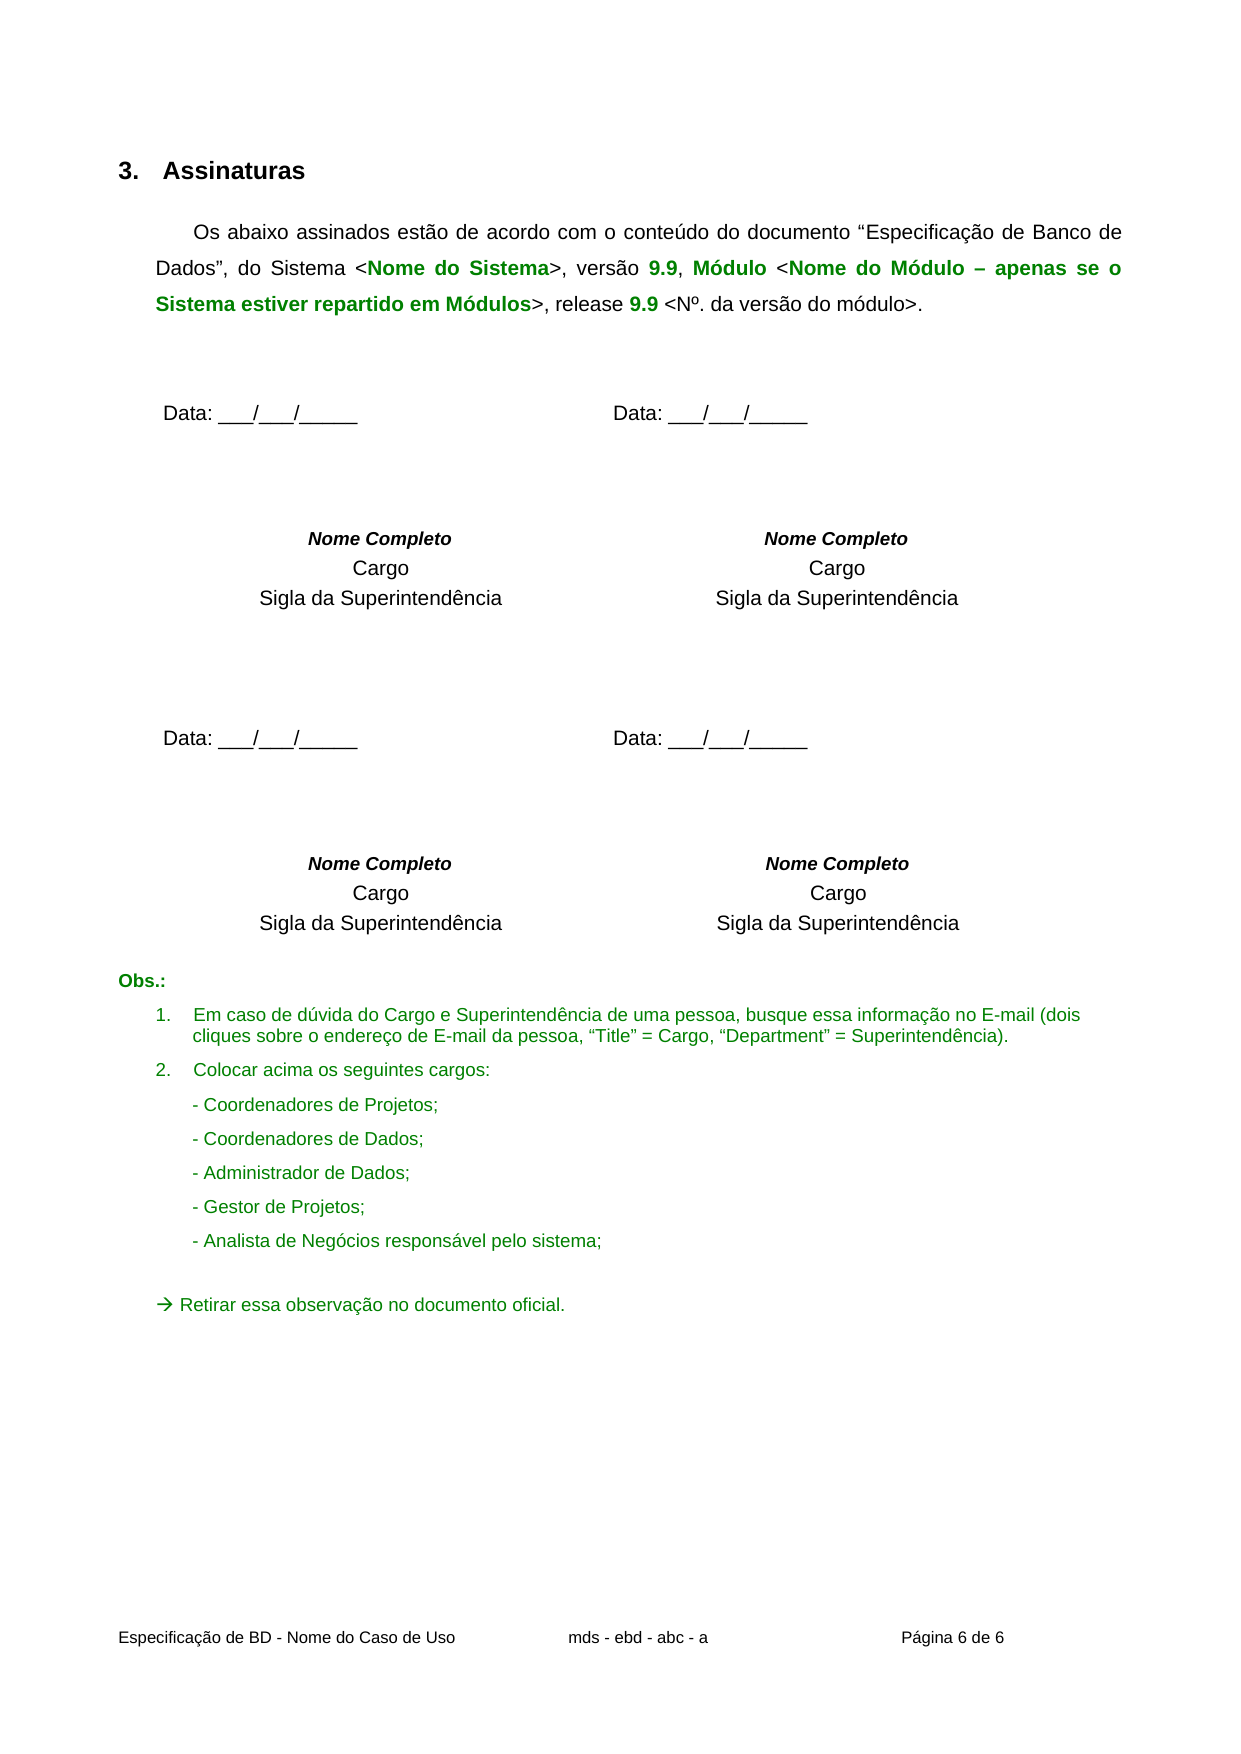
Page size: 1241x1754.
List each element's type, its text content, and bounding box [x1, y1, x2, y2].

table_header Data: ___/___/_____ [606, 364, 1068, 522]
table_cell Nome Completo Cargo Sigla da Superintendência [606, 846, 1070, 941]
text - Analista de Negócios responsável pelo sistema; [155, 1229, 1122, 1251]
table_header Data: ___/___/_____ [606, 689, 1070, 846]
subtitle Assinaturas [118, 156, 1122, 185]
text - Coordenadores de Projetos; [155, 1093, 1122, 1115]
table_cell Nome Completo Cargo Sigla da Superintendência [156, 522, 606, 616]
table_cell Nome Completo Cargo Sigla da Superintendência [606, 522, 1068, 616]
text Obs.: [118, 969, 1122, 991]
table_header Data: ___/___/_____ [156, 689, 606, 846]
text - Administrador de Dados; [155, 1161, 1122, 1183]
text - Gestor de Projetos; [155, 1196, 1122, 1217]
list Colocar acima os seguintes cargos: [155, 1059, 1122, 1081]
text - Coordenadores de Dados; [155, 1127, 1122, 1149]
table_header Data: ___/___/_____ [156, 364, 606, 522]
title Os abaixo assinados estão de acordo com o conteúdo do documento “Especificação de Banco de Dados”, do Sistema <Nome do Sistema>, versão 9.9, Módulo <Nome do Módulo – apenas se o Sistema estiver repartido em Módulos>, release 9.9 <Nº. da versão do módulo>. [155, 220, 1122, 316]
table_cell Nome Completo Cargo Sigla da Superintendência [156, 846, 606, 941]
list Em caso de dúvida do Cargo e Superintendência de uma pessoa, busque essa informação no E-mail (dois cliques sobre o endereço de E-mail da pessoa, “Title” = Cargo, “Department” = Superintendência). [155, 1004, 1122, 1047]
text  Retirar essa observação no documento oficial. [118, 1294, 1122, 1316]
